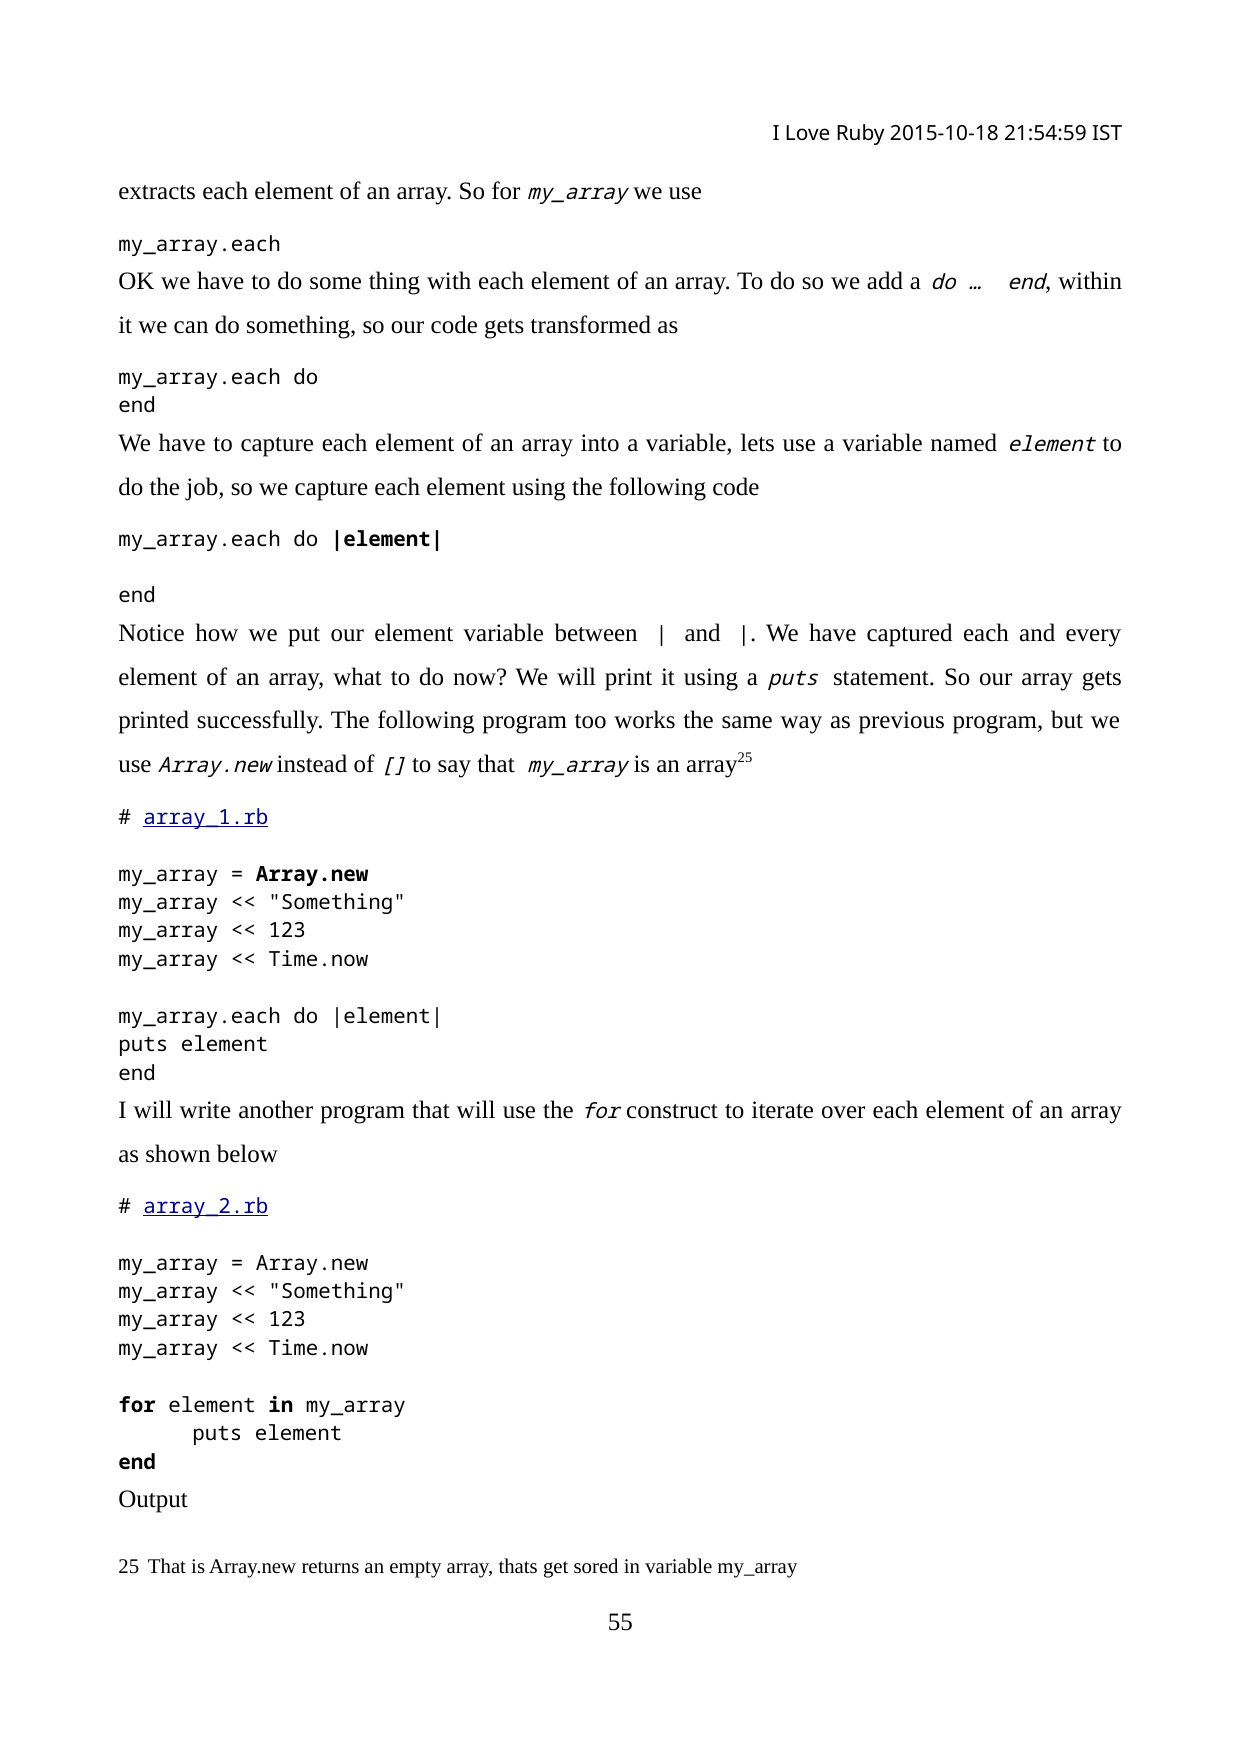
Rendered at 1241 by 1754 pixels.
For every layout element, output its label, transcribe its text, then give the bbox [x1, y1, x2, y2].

text end [118, 1447, 1122, 1475]
text Output [118, 1484, 1122, 1513]
text end [118, 391, 1122, 419]
text my_array.each do |element| [118, 1001, 1122, 1029]
text That is Array.new returns an empty array, thats get sored in variable my_array [118, 1553, 1122, 1578]
text end [118, 581, 1122, 609]
text my_array << 123 [118, 916, 1122, 944]
text extracts each element of an array. So for my_array we use [118, 176, 1122, 206]
text Notice how we put our element variable between | and |. We have captured each and every element of an array, what to do now? We will print it using a puts statement. So our array gets printed successfully. The following program too works the same way as previous program, but we use Array.new instead of [] to say that my_array is an array [118, 618, 1122, 778]
text my_array.each do |element| [118, 524, 1122, 552]
text my_array << Time.now [118, 1333, 1122, 1361]
text my_array << 123 [118, 1304, 1122, 1333]
text my_array.each [118, 229, 1122, 257]
text puts element [118, 1029, 1122, 1058]
text my_array << "Something" [118, 1276, 1122, 1304]
text my_array = Array.new [118, 859, 1122, 887]
text my_array.each do [118, 362, 1122, 391]
text OK we have to do some thing with each element of an array. To do so we add a do … end, within it we can do something, so our code gets transformed as [118, 266, 1122, 339]
text my_array << Time.now [118, 944, 1122, 972]
text # array_2.rb [118, 1191, 1122, 1219]
text We have to capture each element of an array into a variable, lets use a variable named element to do the job, so we capture each element using the following code [118, 428, 1122, 501]
text for element in my_array [118, 1390, 1122, 1418]
text end [118, 1058, 1122, 1086]
text I will write another program that will use the for construct to iterate over each element of an array as shown below [118, 1095, 1122, 1168]
text my_array = Array.new [118, 1248, 1122, 1276]
text # array_1.rb [118, 802, 1122, 830]
text my_array << "Something" [118, 887, 1122, 916]
text puts element [118, 1418, 1122, 1447]
